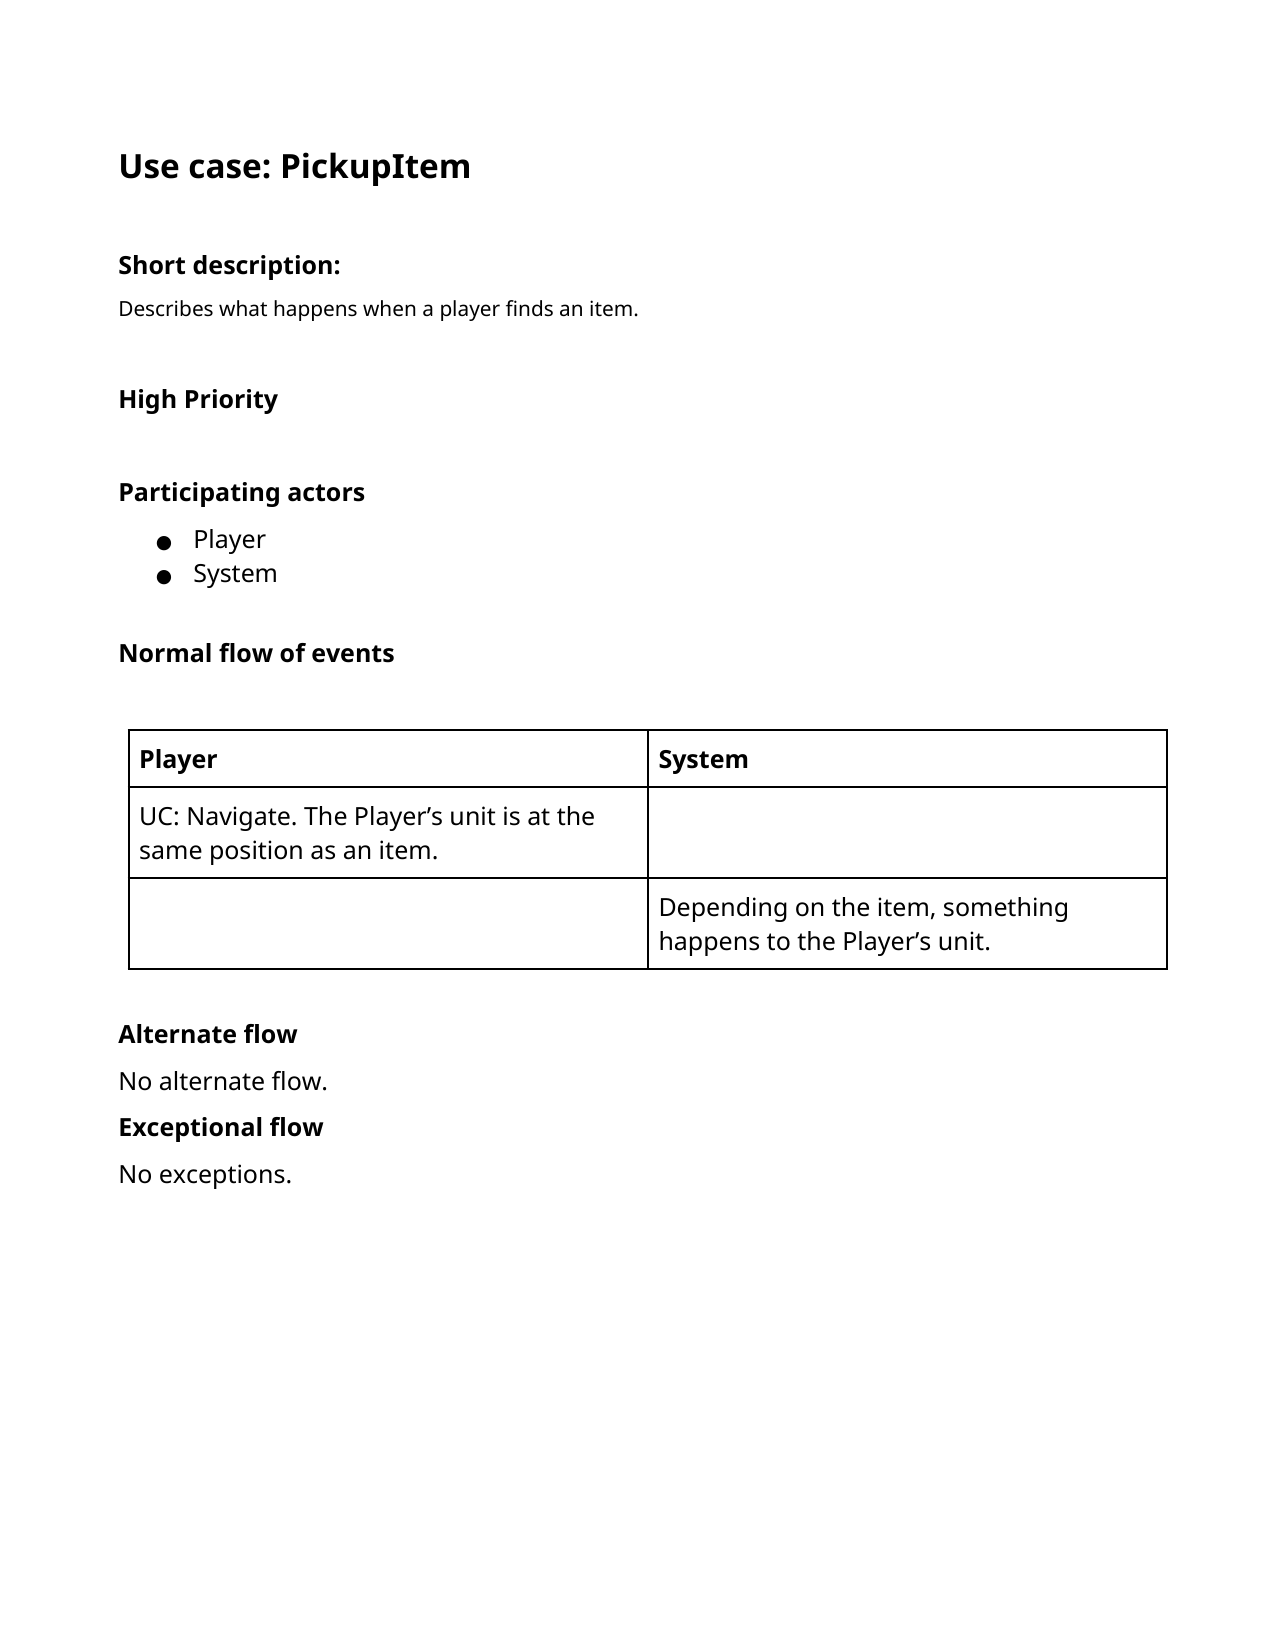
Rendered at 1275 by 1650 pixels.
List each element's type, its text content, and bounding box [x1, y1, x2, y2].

table_cell Depending on the item, something happens to the Player’s unit. [649, 879, 1166, 968]
text High Priority [118, 382, 1157, 416]
text Normal flow of events [118, 636, 1157, 670]
text No exceptions. [118, 1157, 1157, 1191]
list System [156, 555, 1157, 589]
text Short description: [118, 248, 1157, 282]
table_header System [649, 731, 1166, 786]
table_cell [649, 788, 1166, 877]
text Participating actors [118, 475, 1157, 509]
text No alternate flow. [118, 1063, 1157, 1097]
text Exceptional flow [118, 1110, 1157, 1144]
subtitle Use case: PickupItem [118, 143, 1157, 188]
list Player [156, 521, 1157, 555]
text Alternate flow [118, 1017, 1157, 1051]
text Describes what happens when a player finds an item. [118, 294, 1157, 323]
table_header Player [130, 731, 647, 786]
table_cell [130, 879, 647, 968]
table_cell UC: Navigate. The Player’s unit is at the same position as an item. [130, 788, 647, 877]
